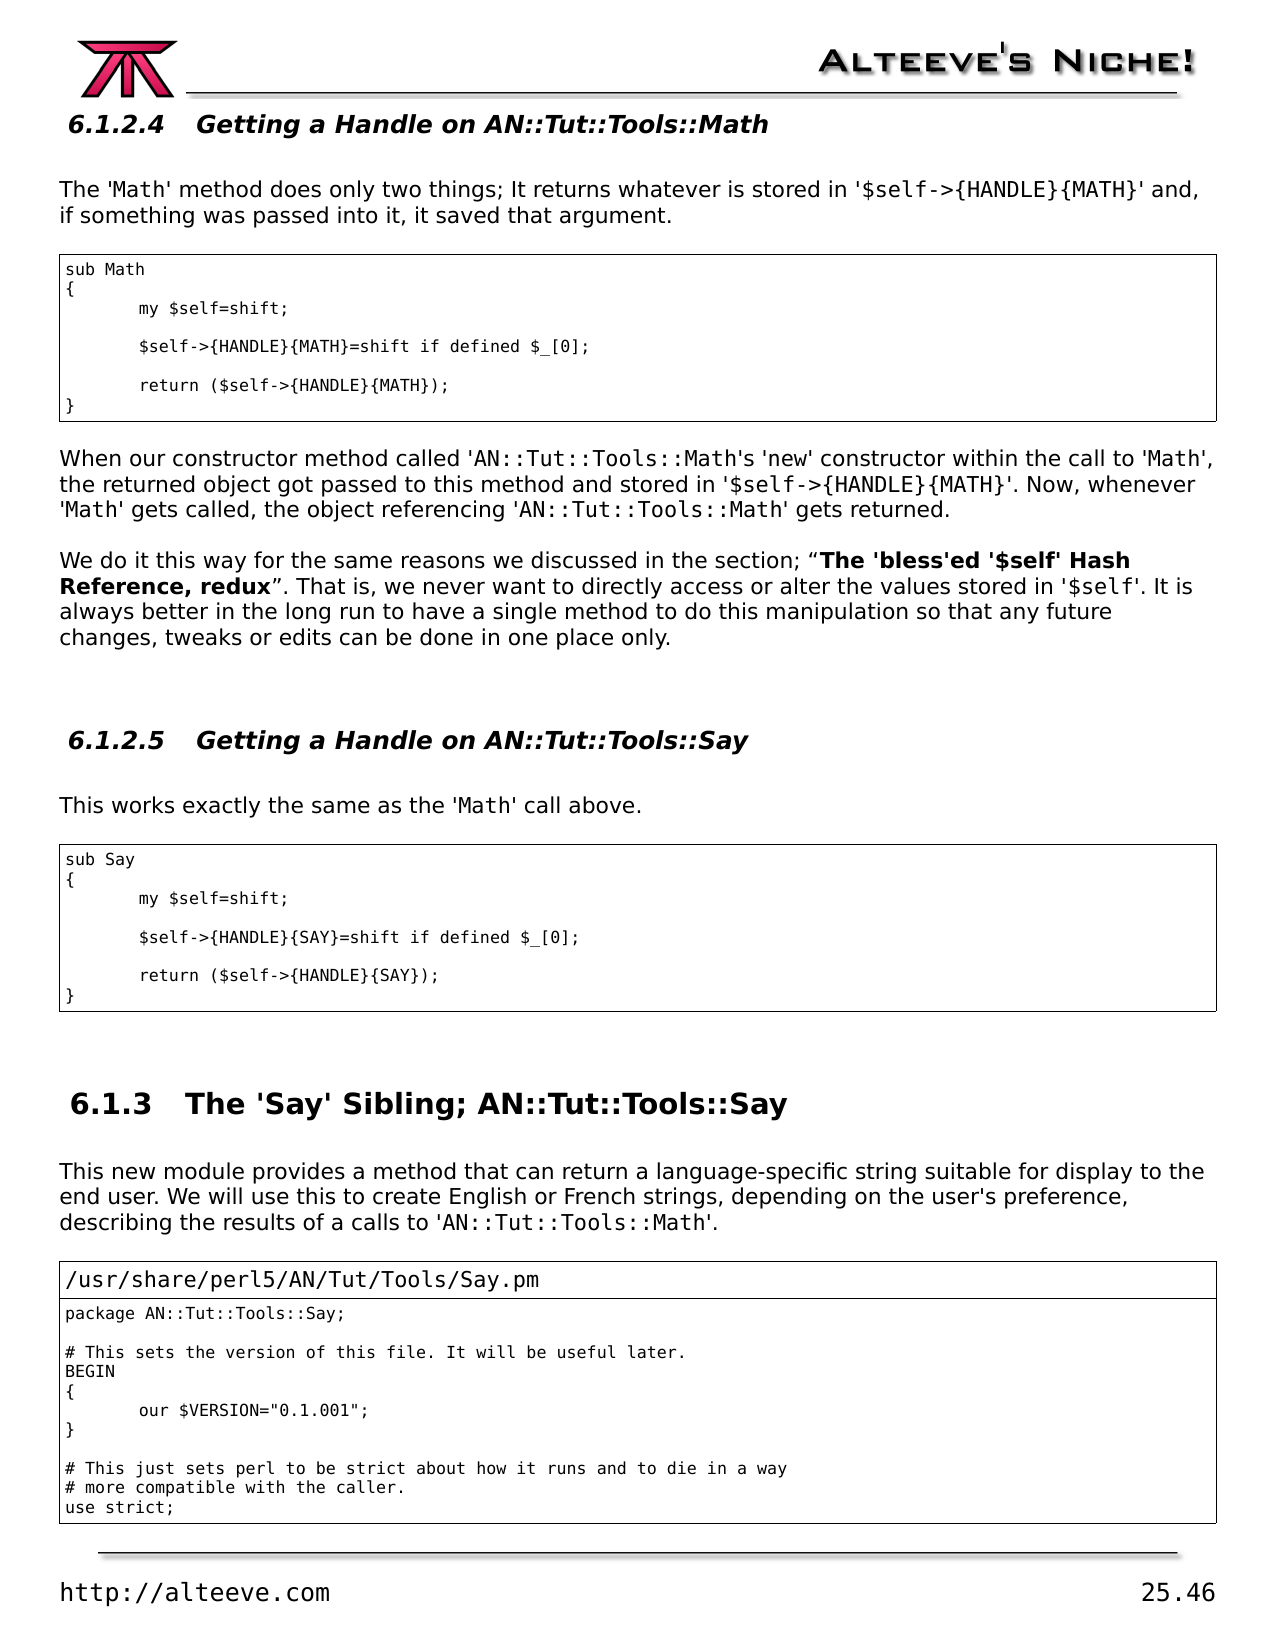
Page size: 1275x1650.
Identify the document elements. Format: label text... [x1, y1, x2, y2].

picture [76, 1545, 1199, 1589]
table_cell package AN::Tut::Tools::Say; # This sets the version of this file. It will be useful later. BEGIN { our $VERSION="0.1.001"; } # This just sets perl to be strict about how it runs and to die in a way # more compatible with the caller. use strict; [60, 1299, 1216, 1523]
table_header sub Math { my $self=shift; $self->{HANDLE}{MATH}=shift if defined $_[0]; return ($self->{HANDLE}{MATH}); } [60, 255, 1216, 421]
text This works exactly the same as the 'Math' call above. [59, 793, 1216, 819]
text When our constructor method called 'AN::Tut::Tools::Math's 'new' constructor within the call to 'Math', the returned object got passed to this method and stored in '$self->{HANDLE}{MATH}'. Now, whenever 'Math' gets called, the object referencing 'AN::Tut::Tools::Math' gets returned. [59, 446, 1216, 523]
text We do it this way for the same reasons we discussed in the section; “The 'bless'ed '$self' Hash Reference, redux”. That is, we never want to directly access or alter the values stored in '$self'. It is always better in the long run to have a single method to do this manipulation so that any future changes, tweaks or edits can be done in one place only. [59, 548, 1216, 650]
subtitle Getting a Handle on AN::Tut::Tools::Say [59, 726, 1216, 755]
picture [76, 39, 1199, 99]
text The 'Math' method does only two things; It returns whatever is stored in '$self->{HANDLE}{MATH}' and, if something was passed into it, it saved that argument. [59, 177, 1216, 228]
subtitle The 'Say' Sibling; AN::Tut::Tools::Say [59, 1087, 1216, 1121]
table_header /usr/share/perl5/AN/Tut/Tools/Say.pm [60, 1262, 1216, 1298]
subtitle Getting a Handle on AN::Tut::Tools::Math [59, 111, 1216, 139]
table_header sub Say { my $self=shift; $self->{HANDLE}{SAY}=shift if defined $_[0]; return ($self->{HANDLE}{SAY}); } [60, 845, 1216, 1011]
text This new module provides a method that can return a language-specific string suitable for display to the end user. We will use this to create English or French strings, depending on the user's preference, describing the results of a calls to 'AN::Tut::Tools::Math'. [59, 1159, 1216, 1236]
